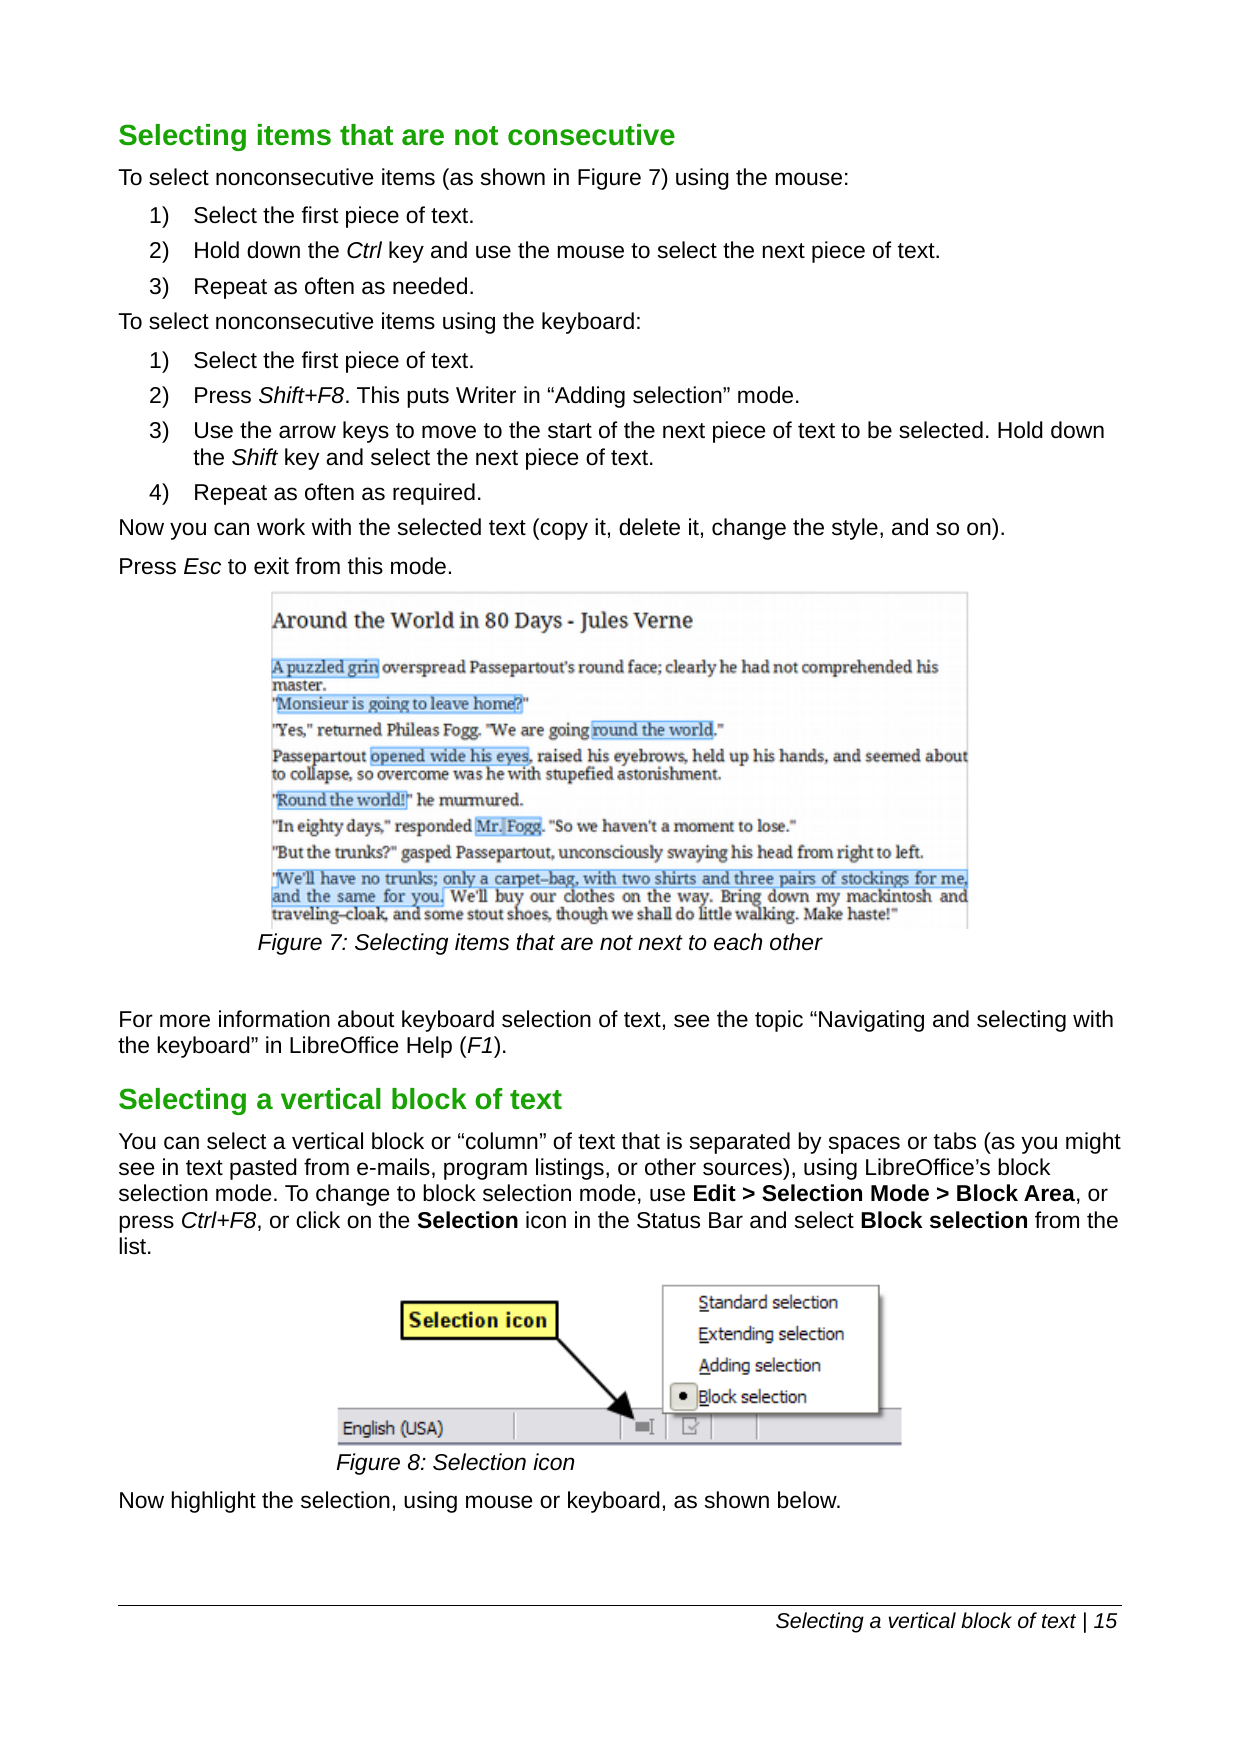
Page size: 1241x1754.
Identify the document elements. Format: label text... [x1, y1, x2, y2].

subtitle Selecting a vertical block of text [118, 1082, 1122, 1116]
list Repeat as often as needed. [169, 273, 1122, 299]
text Now you can work with the selected text (copy it, delete it, change the style, and so on). [118, 514, 1122, 540]
list Press Shift+F8. This puts Writer in “Adding selection” mode. [169, 382, 1122, 408]
text To select nonconsecutive items (as shown in Figure 7) using the mouse: [118, 163, 1122, 190]
list Use the arrow keys to move to the start of the next piece of text to be selected. Hold down the Shift key and select the next piece of text. [169, 417, 1122, 470]
text Now highlight the selection, using mouse or keyboard, as shown below. [118, 1487, 1122, 1513]
picture [271, 591, 970, 929]
text You can select a vertical block or “column” of text that is separated by spaces or tabs (as you might see in text pasted from e-mails, program listings, or other sources), using LibreOffice’s block selection mode. To change to block selection mode, use Edit > Selection Mode > Block Area, or press Ctrl+F8, or click on the Selection icon in the Status Bar and select Block selection from the list. [118, 1128, 1122, 1259]
list Select the first piece of text. [169, 347, 1122, 373]
text Figure 7: Selecting items that are not next to each other [257, 592, 983, 955]
text Press Esc to exit from this mode. [118, 553, 1122, 579]
list Select the first piece of text. [169, 202, 1122, 229]
text For more information about keyboard selection of text, see the topic “Navigating and selecting with the keyboard” in LibreOffice Help (F1). [118, 1006, 1122, 1059]
list Repeat as often as required. [169, 479, 1122, 505]
text Figure 8: Selection icon [336, 1449, 904, 1475]
list Hold down the Ctrl key and use the mouse to select the next piece of text. [169, 237, 1122, 264]
subtitle Selecting items that are not consecutive [118, 118, 1122, 152]
text To select nonconsecutive items using the keyboard: [118, 308, 1122, 334]
picture [335, 1271, 905, 1449]
